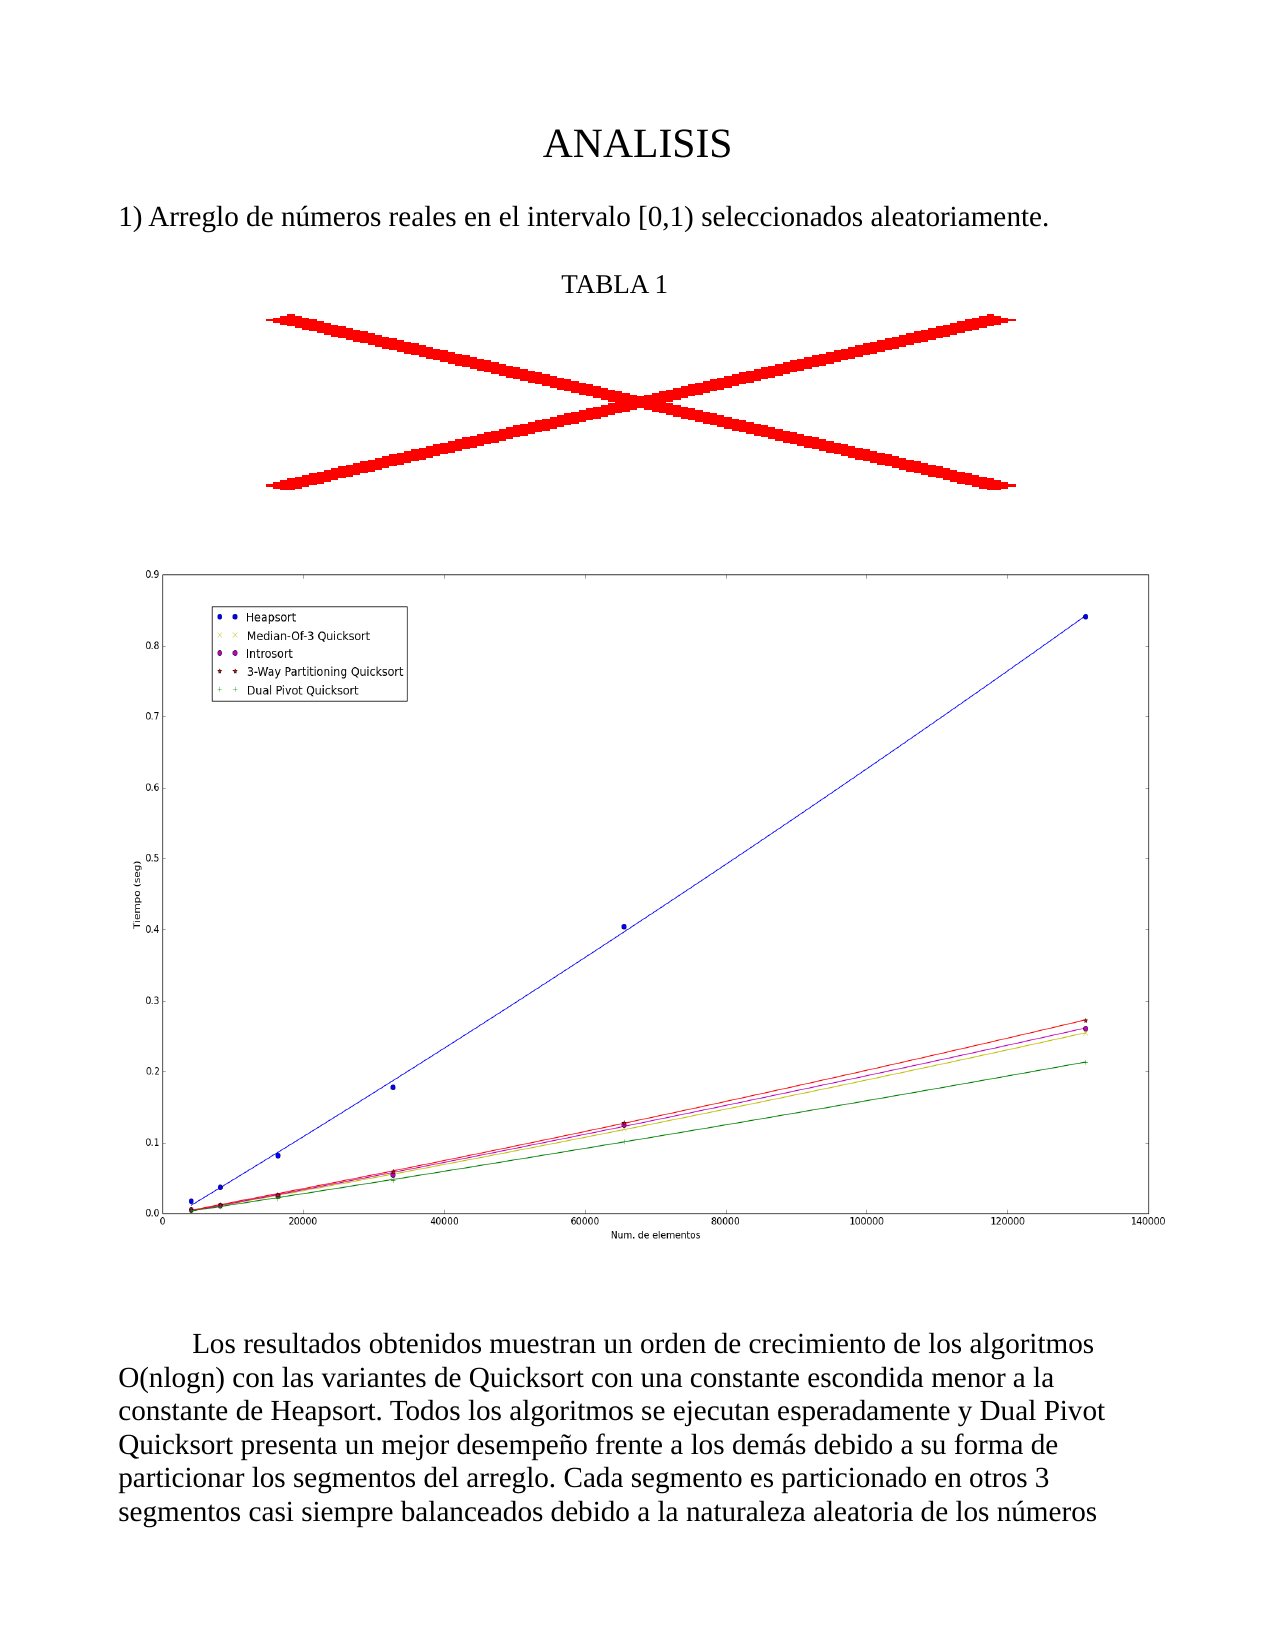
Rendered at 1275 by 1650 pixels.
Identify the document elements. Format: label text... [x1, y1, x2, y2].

text 1) Arreglo de números reales en el intervalo [0,1) seleccionados aleatoriamente. [118, 199, 1157, 233]
text TABLA 1 [118, 267, 1157, 300]
text Los resultados obtenidos muestran un orden de crecimiento de los algoritmos O(nlogn) con las variantes de Quicksort con una constante escondida menor a la constante de Heapsort. Todos los algoritmos se ejecutan esperadamente y Dual Pivot Quicksort presenta un mejor desempeño frente a los demás debido a su forma de particionar los segmentos del arreglo. Cada segmento es particionado en otros 3 segmentos casi siempre balanceados debido a la naturaleza aleatoria de los números [118, 1326, 1157, 1527]
text ANALISIS [118, 118, 1157, 166]
